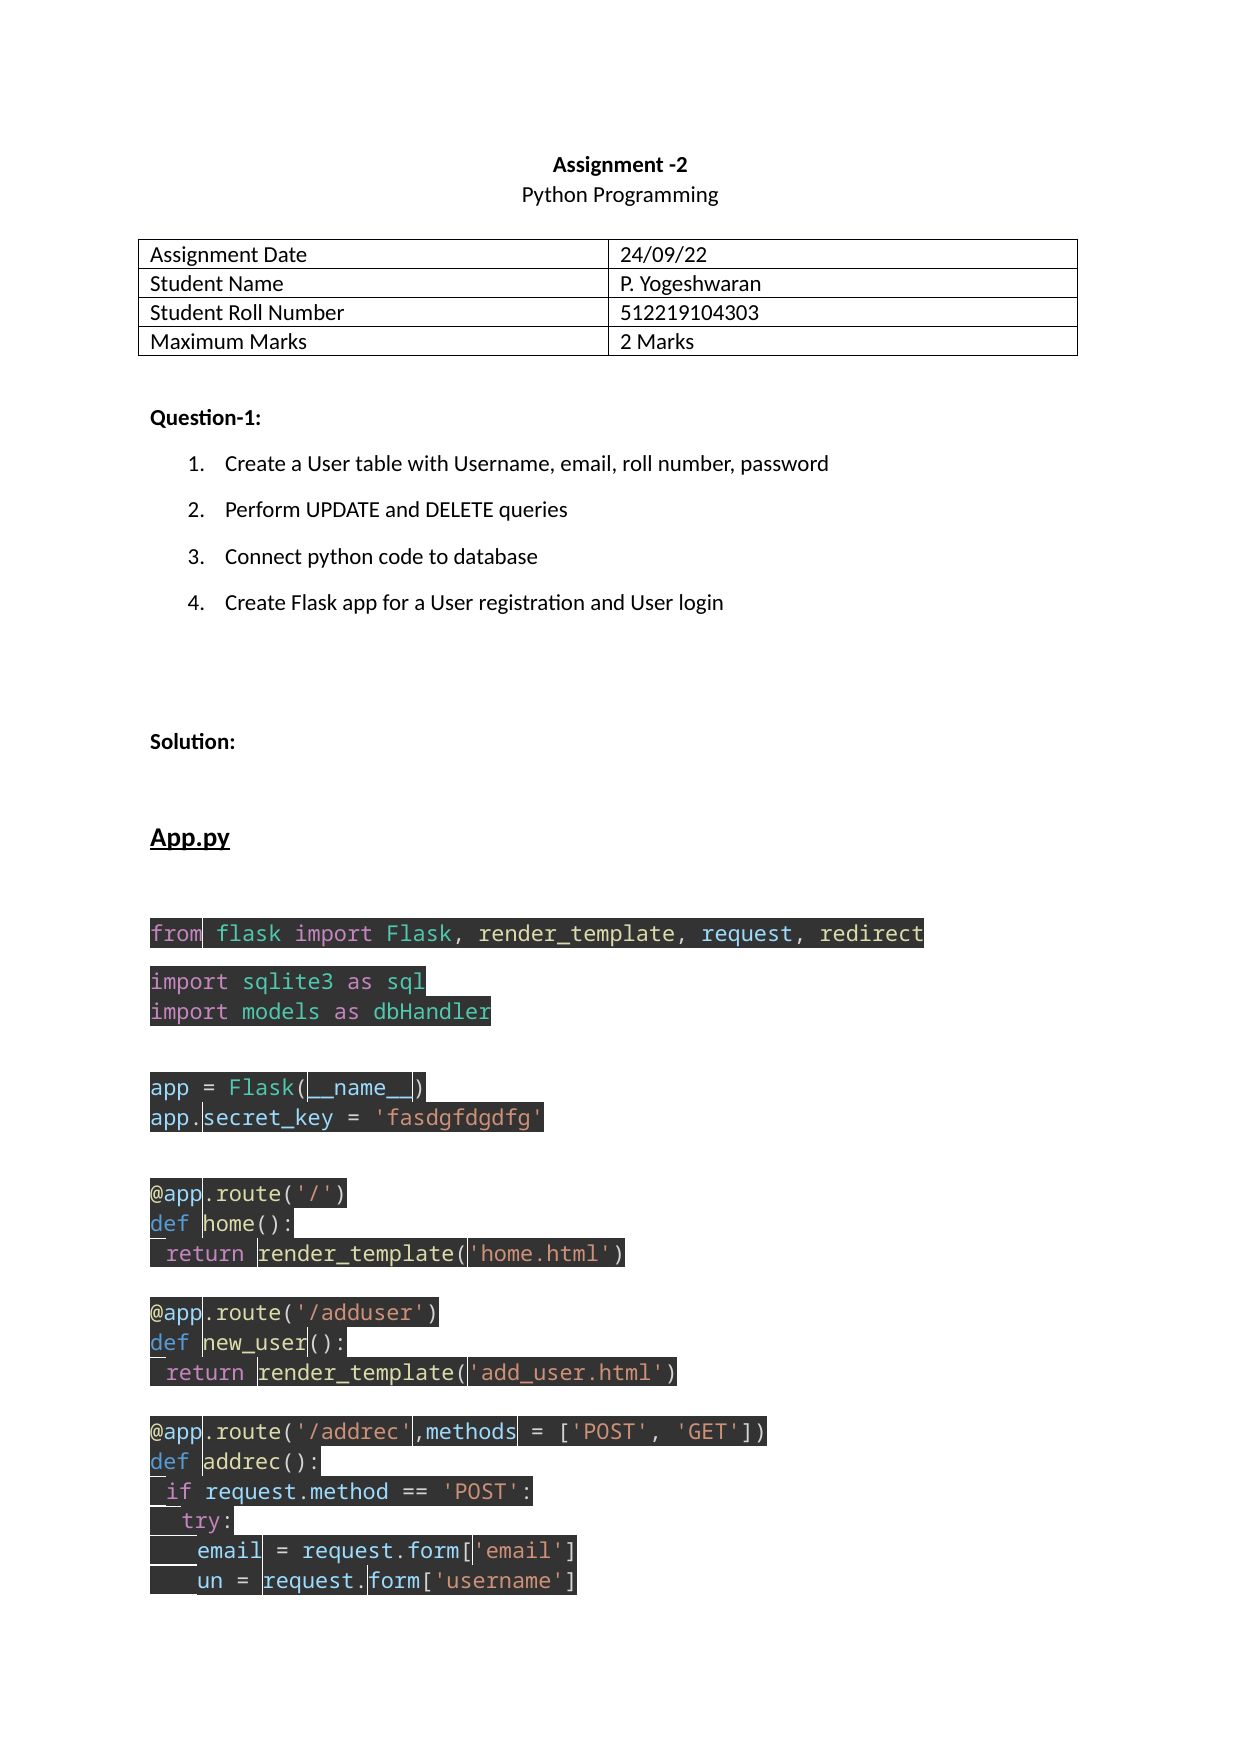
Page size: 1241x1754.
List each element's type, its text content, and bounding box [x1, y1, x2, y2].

table_cell Maximum Marks [139, 327, 608, 355]
text def addrec(): [150, 1446, 1090, 1476]
list Create a User table with Username, email, roll number, password [187, 449, 1090, 477]
text if request.method == 'POST': [150, 1476, 1090, 1506]
text Assignment -2 [150, 150, 1090, 178]
list Create Flask app for a User registration and User login [187, 588, 1090, 616]
text Question-1: [150, 403, 1090, 431]
list Perform UPDATE and DELETE queries [187, 495, 1090, 523]
table_header 24/09/22 [609, 240, 1077, 268]
table_header Assignment Date [139, 240, 608, 268]
text app.secret_key = 'fasdgfdgdfg' [150, 1102, 1090, 1132]
text App.py [150, 820, 1090, 853]
text def home(): [150, 1208, 1090, 1238]
text return render_template('home.html') [150, 1238, 1090, 1267]
text @app.route('/addrec',methods = ['POST', 'GET']) [150, 1416, 1090, 1446]
text import sqlite3 as sql [150, 966, 1090, 996]
text def new_user(): [150, 1327, 1090, 1357]
text return render_template('add_user.html') [150, 1357, 1090, 1386]
text try: [150, 1506, 1090, 1535]
text @app.route('/adduser') [150, 1297, 1090, 1327]
text import models as dbHandler [150, 996, 1090, 1026]
text Python Programming [150, 180, 1090, 208]
text app = Flask(__name__) [150, 1072, 1090, 1102]
text un = request.form['username'] [150, 1565, 1090, 1595]
list Connect python code to database [187, 542, 1090, 570]
text Solution: [150, 727, 1090, 755]
text email = request.form['email'] [150, 1535, 1090, 1565]
text @app.route('/') [150, 1178, 1090, 1208]
table_cell 512219104303 [609, 298, 1077, 326]
table_cell 2 Marks [609, 327, 1077, 355]
table_cell Student Roll Number [139, 298, 608, 326]
table_cell P. Yogeshwaran [609, 269, 1077, 297]
table_cell Student Name [139, 269, 608, 297]
text from flask import Flask, render_template, request, redirect [150, 918, 1090, 948]
